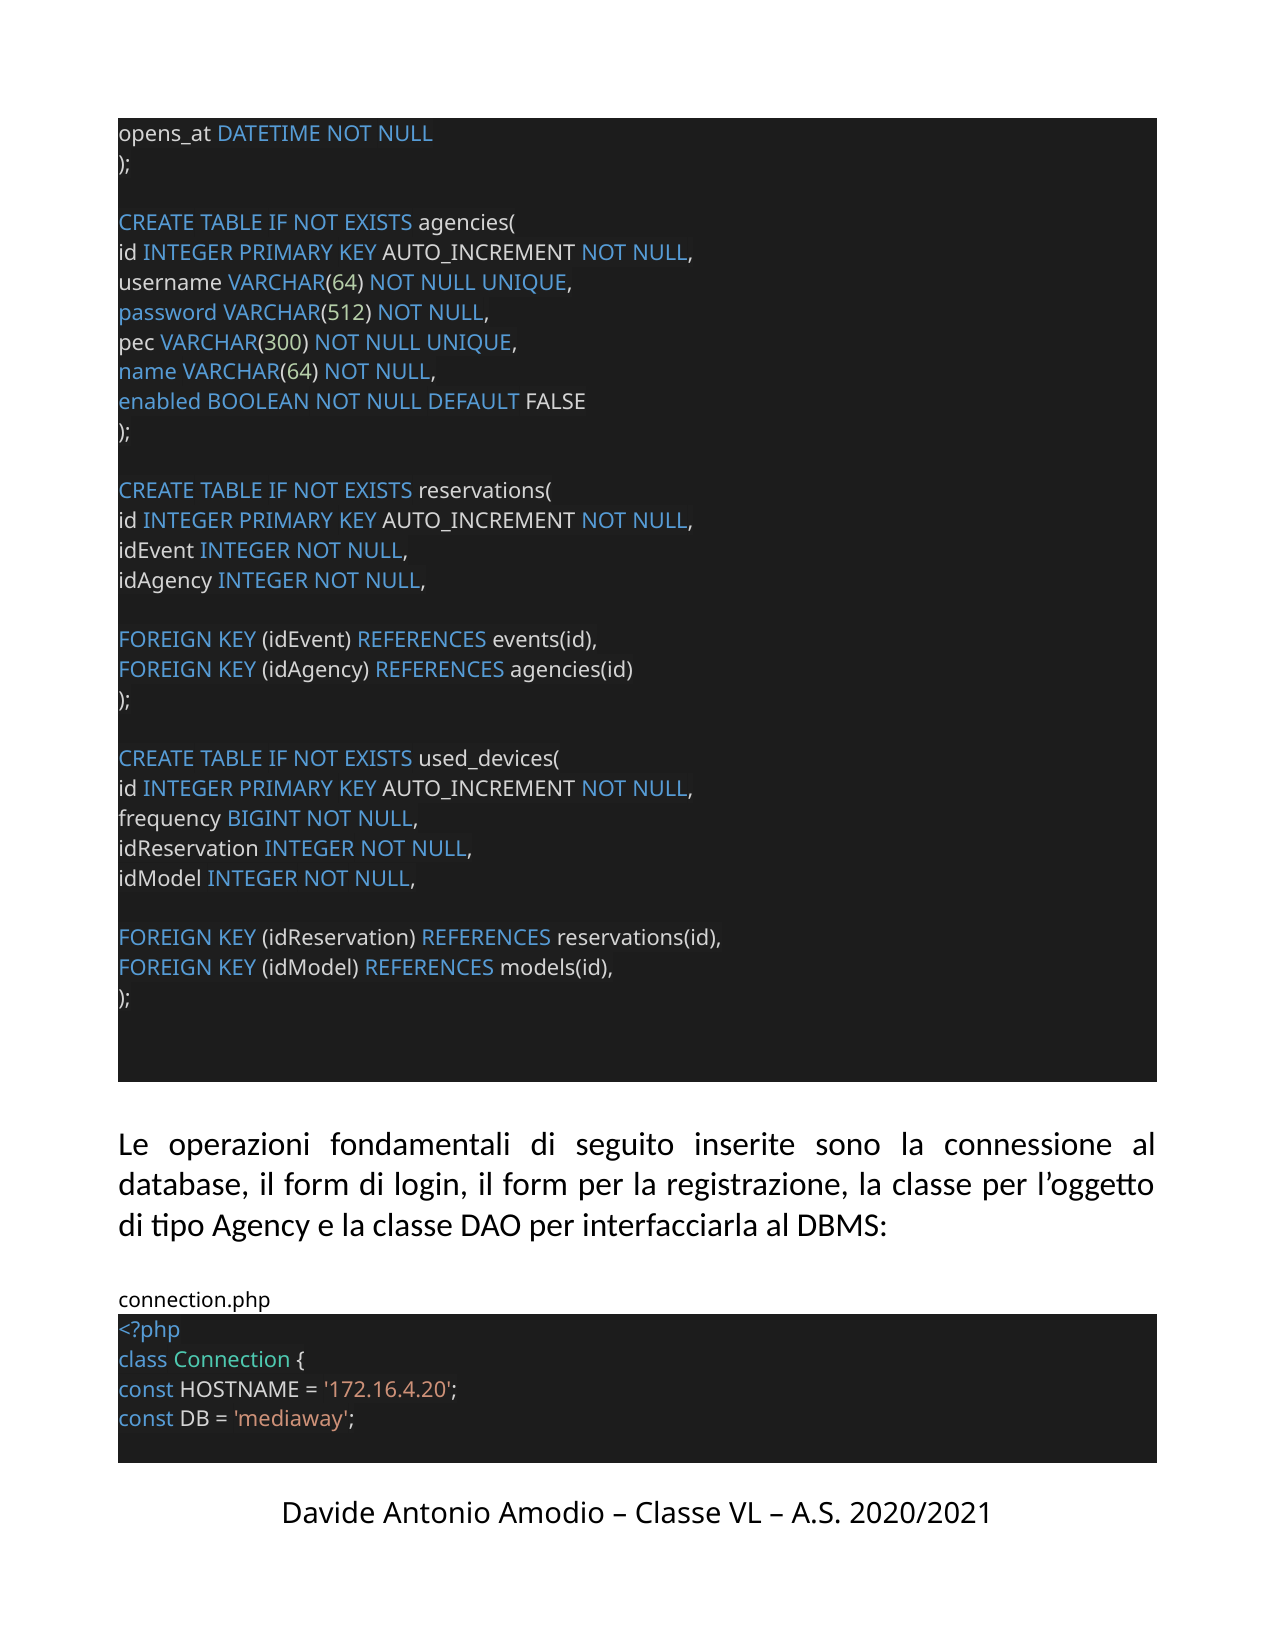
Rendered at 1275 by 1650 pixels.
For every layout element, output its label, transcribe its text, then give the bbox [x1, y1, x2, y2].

table_header opens_at DATETIME NOT NULL ); CREATE TABLE IF NOT EXISTS agencies( id INTEGER PRIMARY KEY AUTO_INCREMENT NOT NULL, username VARCHAR(64) NOT NULL UNIQUE, password VARCHAR(512) NOT NULL, pec VARCHAR(300) NOT NULL UNIQUE, name VARCHAR(64) NOT NULL, enabled BOOLEAN NOT NULL DEFAULT FALSE ); CREATE TABLE IF NOT EXISTS reservations( id INTEGER PRIMARY KEY AUTO_INCREMENT NOT NULL, idEvent INTEGER NOT NULL, idAgency INTEGER NOT NULL, FOREIGN KEY (idEvent) REFERENCES events(id), FOREIGN KEY (idAgency) REFERENCES agencies(id) ); CREATE TABLE IF NOT EXISTS used_devices( id INTEGER PRIMARY KEY AUTO_INCREMENT NOT NULL, frequency BIGINT NOT NULL, idReservation INTEGER NOT NULL, idModel INTEGER NOT NULL, FOREIGN KEY (idReservation) REFERENCES reservations(id), FOREIGN KEY (idModel) REFERENCES models(id), ); [118, 118, 1157, 1082]
text Le operazioni fondamentali di seguito inserite sono la connessione al database, il form di login, il form per la registrazione, la classe per l’oggetto di tipo Agency e la classe DAO per interfacciarla al DBMS: [118, 1123, 1157, 1245]
text connection.php [118, 1286, 1157, 1314]
table_header <?php class Connection { const HOSTNAME = '172.16.4.20'; const DB = 'mediaway'; [118, 1314, 1157, 1463]
